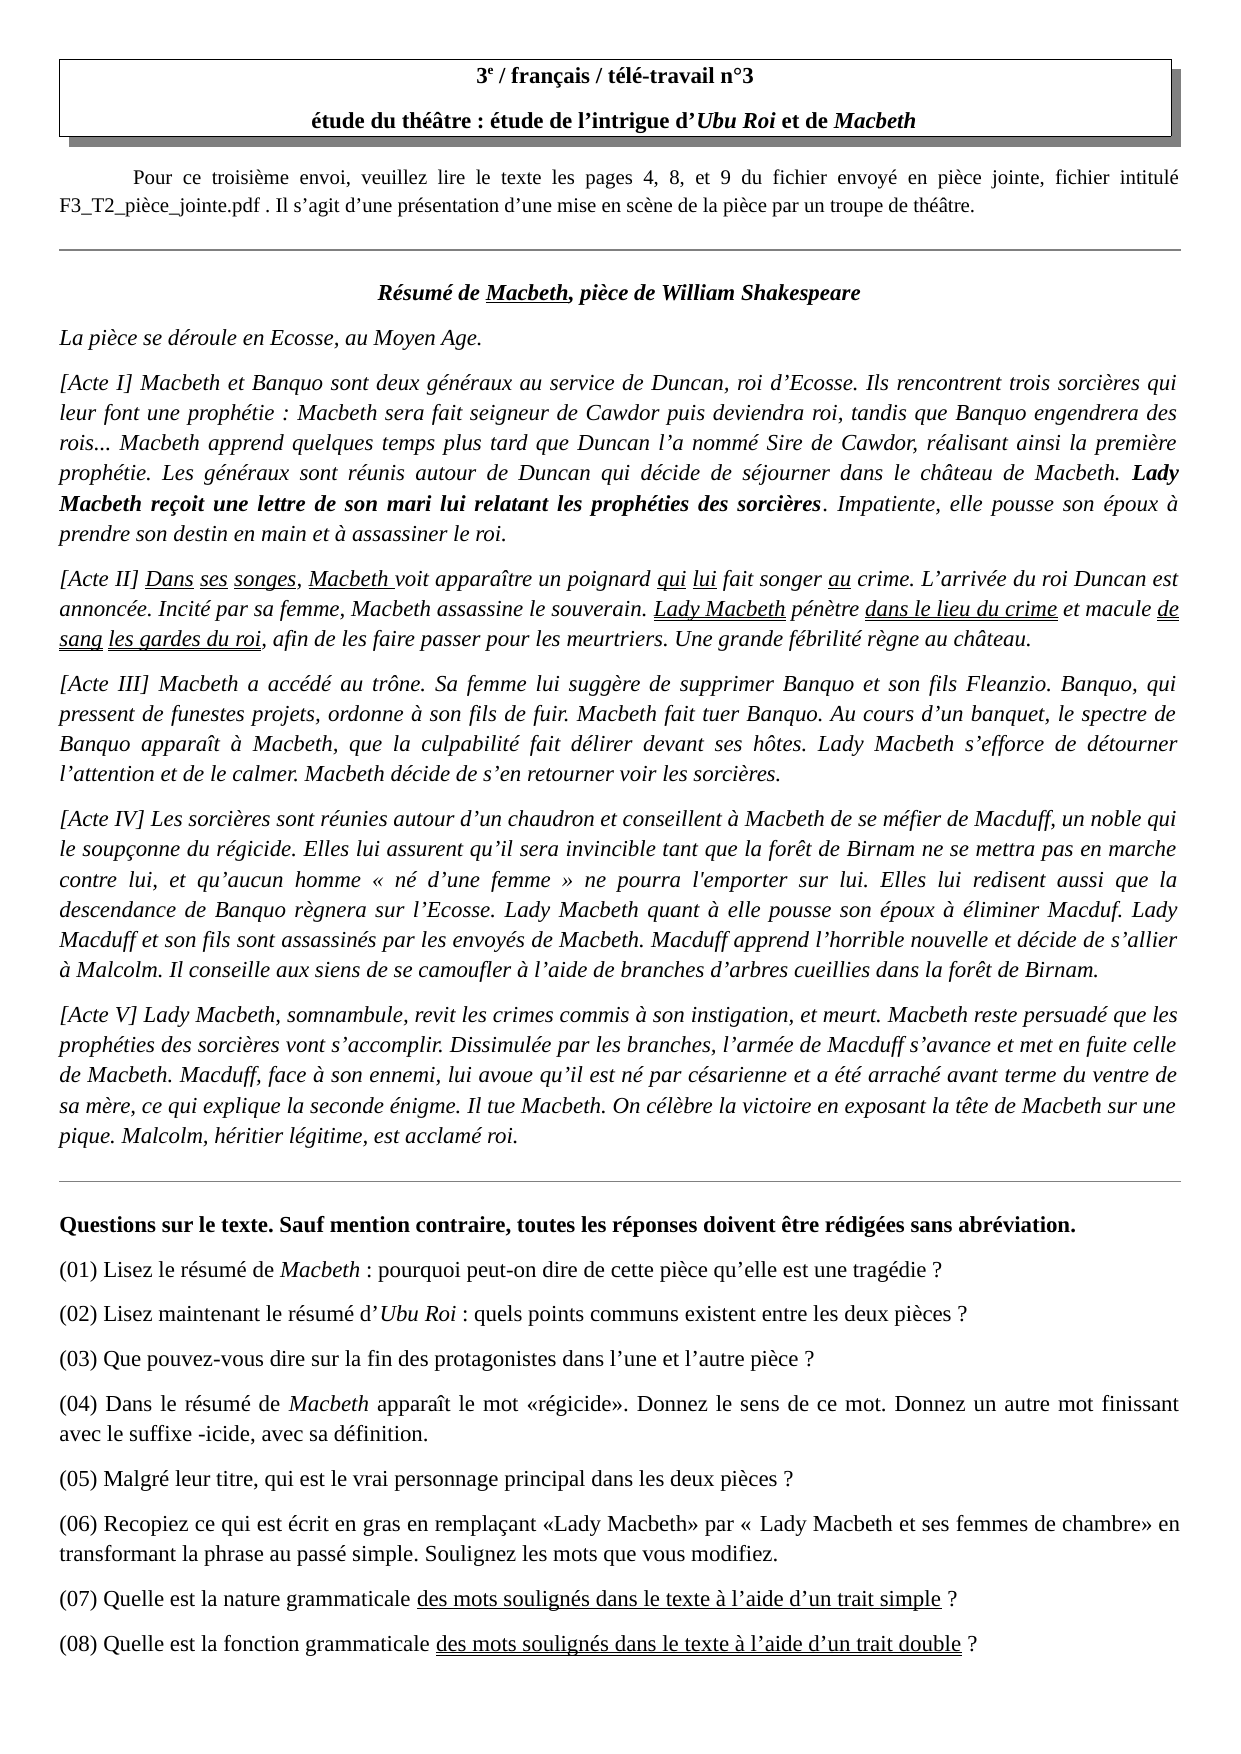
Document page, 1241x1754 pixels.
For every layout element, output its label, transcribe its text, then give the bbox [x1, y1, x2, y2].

text (05) Malgré leur titre, qui est le vrai personnage principal dans les deux pièces ? [59, 1465, 1181, 1491]
text [Acte IV] Les sorcières sont réunies autour d’un chaudron et conseillent à Macbeth de se méfier de Macduff, un noble qui le soupçonne du régicide. Elles lui assurent qu’il sera invincible tant que la forêt de Birnam ne se mettra pas en marche contre lui, et qu’aucun homme « né d’une femme » ne pourra l'emporter sur lui. Elles lui redisent aussi que la descendance de Banquo règnera sur l’Ecosse. Lady Macbeth quant à elle pousse son époux à éliminer Macduf. Lady Macduff et son fils sont assassinés par les envoyés de Macbeth. Macduff apprend l’horrible nouvelle et décide de s’allier à Malcolm. Il conseille aux siens de se camoufler à l’aide de branches d’arbres cueillies dans la forêt de Birnam. [59, 805, 1181, 983]
text 3e / français / télé-travail n°3 [60, 60, 1171, 88]
text La pièce se déroule en Ecosse, au Moyen Age. [59, 324, 1181, 350]
text (01) Lisez le résumé de Macbeth : pourquoi peut-on dire de cette pièce qu’elle est une tragédie ? [59, 1256, 1181, 1282]
text Questions sur le texte. Sauf mention contraire, toutes les réponses doivent être rédigées sans abréviation. [59, 1211, 1181, 1237]
text (07) Quelle est la nature grammaticale des mots soulignés dans le texte à l’aide d’un trait simple ? [59, 1585, 1181, 1611]
text [Acte II] Dans ses songes, Macbeth voit apparaître un poignard qui lui fait songer au crime. L’arrivée du roi Duncan est annoncée. Incité par sa femme, Macbeth assassine le souverain. Lady Macbeth pénètre dans le lieu du crime et macule de sang les gardes du roi, afin de les faire passer pour les meurtriers. Une grande fébrilité règne au château. [59, 564, 1181, 651]
text Pour ce troisième envoi, veuillez lire le texte les pages 4, 8, et 9 du fichier envoyé en pièce jointe, fichier intitulé F3_T2_pièce_jointe.pdf . Il s’agit d’une présentation d’une mise en scène de la pièce par un troupe de théâtre. [59, 165, 1181, 217]
text (08) Quelle est la fonction grammaticale des mots soulignés dans le texte à l’aide d’un trait double ? [59, 1630, 1181, 1656]
text (04) Dans le résumé de Macbeth apparaît le mot «régicide». Donnez le sens de ce mot. Donnez un autre mot finissant avec le suffixe -icide, avec sa définition. [59, 1390, 1181, 1447]
text (02) Lisez maintenant le résumé d’Ubu Roi : quels points communs existent entre les deux pièces ? [59, 1301, 1181, 1327]
text (06) Recopiez ce qui est écrit en gras en remplaçant «Lady Macbeth» par « Lady Macbeth et ses femmes de chambre» en transformant la phrase au passé simple. Soulignez les mots que vous modifiez. [59, 1510, 1181, 1566]
text Résumé de Macbeth, pièce de William Shakespeare [59, 279, 1181, 306]
text (03) Que pouvez-vous dire sur la fin des protagonistes dans l’une et l’autre pièce ? [59, 1345, 1181, 1372]
text étude du théâtre : étude de l’intrigue d’Ubu Roi et de Macbeth [60, 104, 1171, 136]
text [Acte V] Lady Macbeth, somnambule, revit les crimes commis à son instigation, et meurt. Macbeth reste persuadé que les prophéties des sorcières vont s’accomplir. Dissimulée par les branches, l’armée de Macduff s’avance et met en fuite celle de Macbeth. Macduff, face à son ennemi, lui avoue qu’il est né par césarienne et a été arraché avant terme du ventre de sa mère, ce qui explique la seconde énigme. Il tue Macbeth. On célèbre la victoire en exposant la tête de Macbeth sur une pique. Malcolm, héritier légitime, est acclamé roi. [59, 1001, 1181, 1148]
text [Acte I] Macbeth et Banquo sont deux généraux au service de Duncan, roi d’Ecosse. Ils rencontrent trois sorcières qui leur font une prophétie : Macbeth sera fait seigneur de Cawdor puis deviendra roi, tandis que Banquo engendrera des rois... Macbeth apprend quelques temps plus tard que Duncan l’a nommé Sire de Cawdor, réalisant ainsi la première prophétie. Les généraux sont réunis autour de Duncan qui décide de séjourner dans le château de Macbeth. Lady Macbeth reçoit une lettre de son mari lui relatant les prophéties des sorcières. Impatiente, elle pousse son époux à prendre son destin en main et à assassiner le roi. [59, 369, 1181, 546]
text [Acte III] Macbeth a accédé au trône. Sa femme lui suggère de supprimer Banquo et son fils Fleanzio. Banquo, qui pressent de funestes projets, ordonne à son fils de fuir. Macbeth fait tuer Banquo. Au cours d’un banquet, le spectre de Banquo apparaît à Macbeth, que la culpabilité fait délirer devant ses hôtes. Lady Macbeth s’efforce de détourner l’attention et de le calmer. Macbeth décide de s’en retourner voir les sorcières. [59, 670, 1181, 787]
